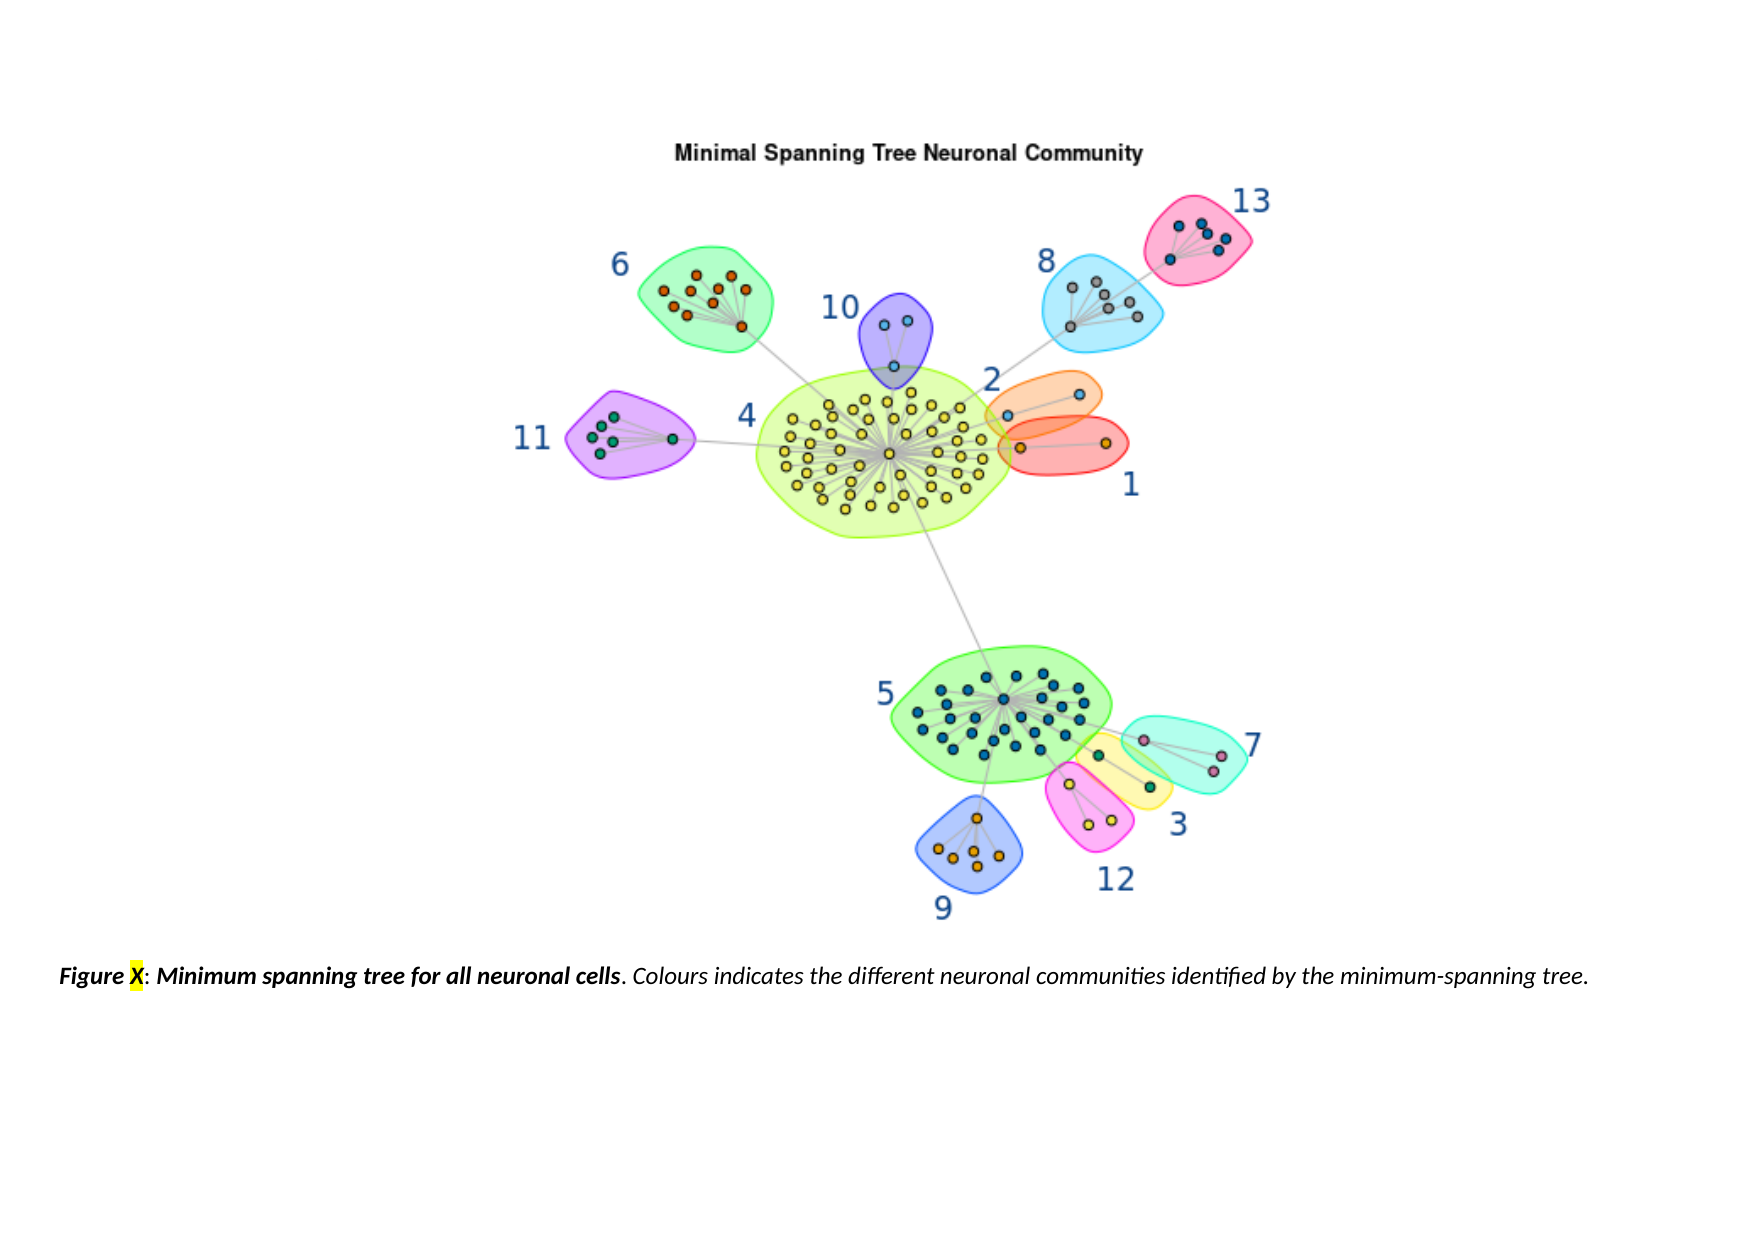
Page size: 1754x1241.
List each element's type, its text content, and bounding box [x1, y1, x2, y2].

text Figure X: Minimum spanning tree for all neuronal cells. Colours indicates the different neuronal communities identified by the minimum-spanning tree. [59, 960, 1695, 991]
picture [316, 59, 1438, 930]
